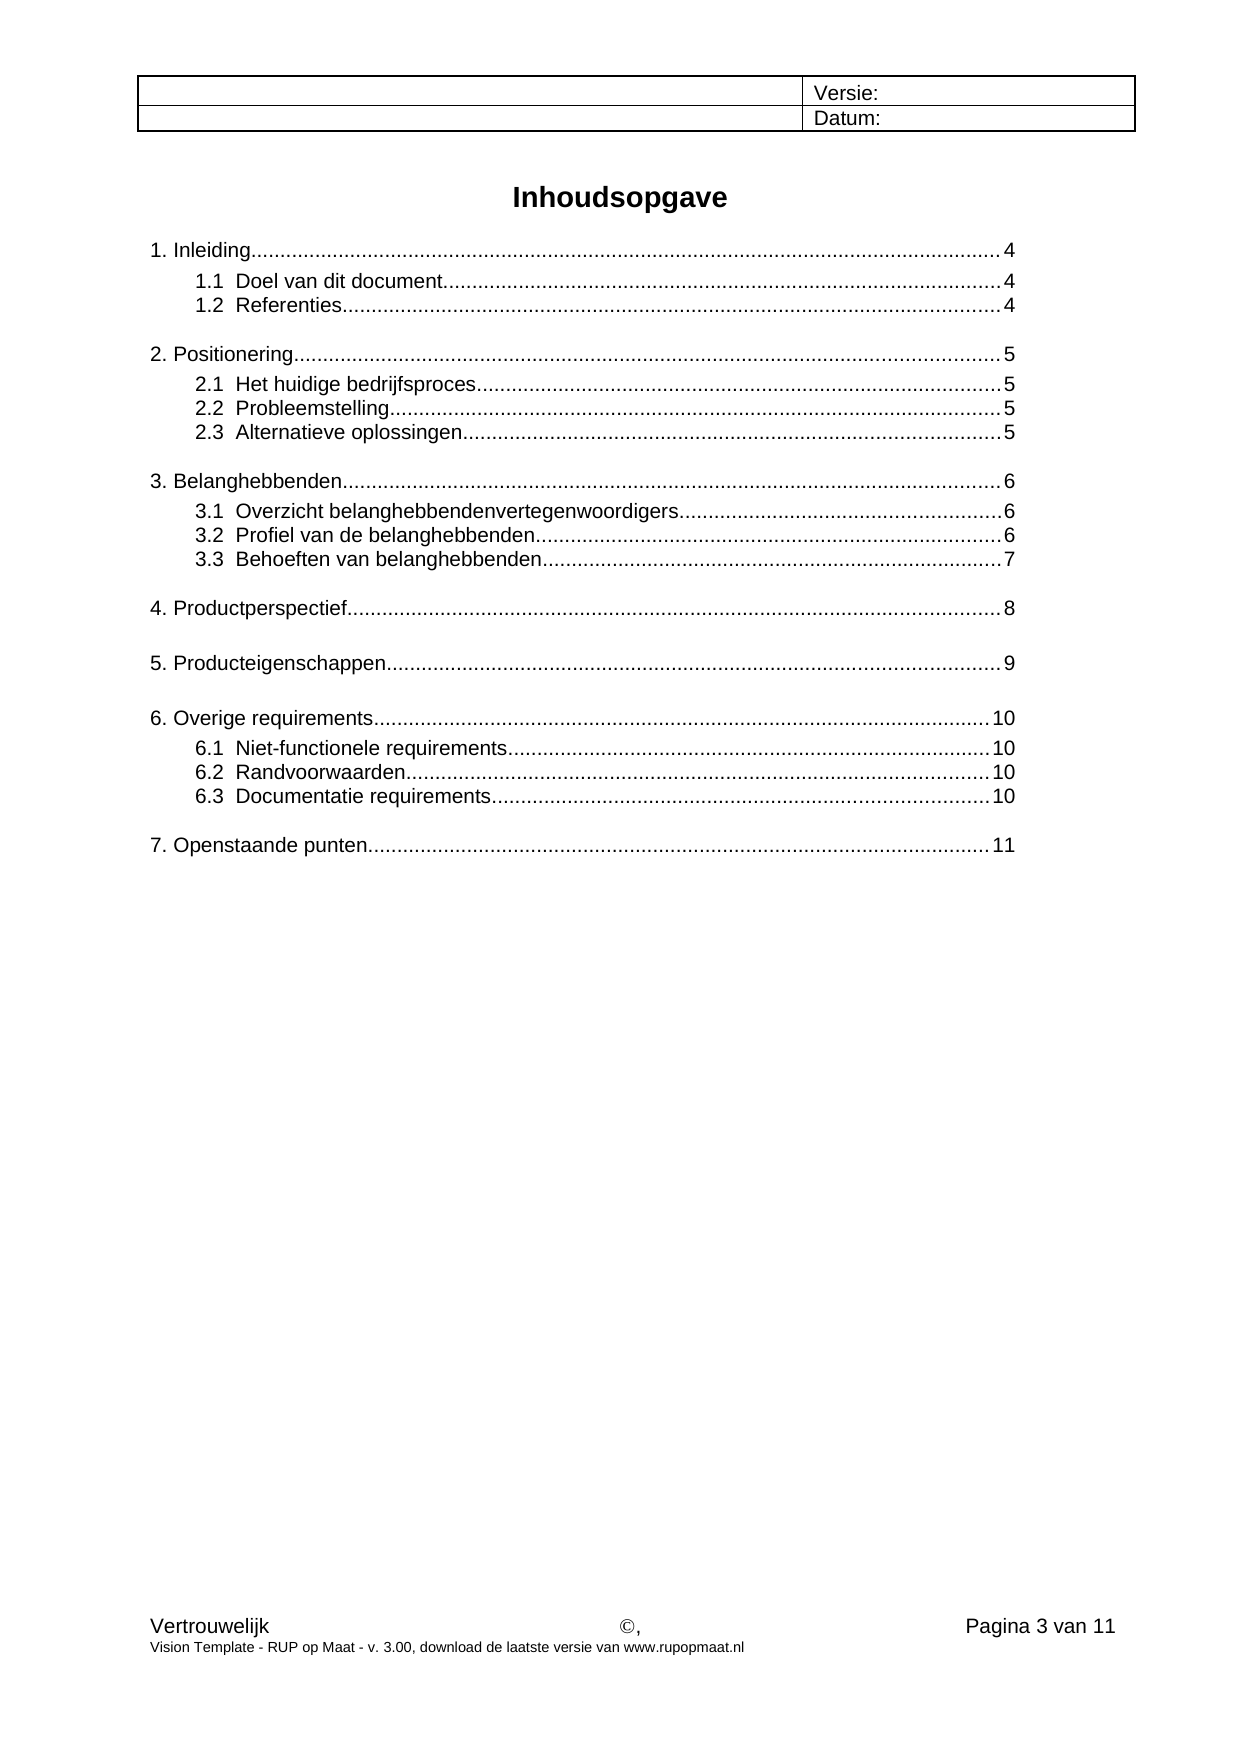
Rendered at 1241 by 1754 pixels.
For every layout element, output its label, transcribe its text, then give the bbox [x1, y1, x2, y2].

text 2.3 Alternatieve oplossingen 5 [195, 419, 1015, 443]
text 7. Openstaande punten 11 [150, 833, 1015, 857]
subtitle Inhoudsopgave [150, 180, 1090, 213]
text 1.2 Referenties 4 [195, 292, 1015, 316]
text 6.2 Randvoorwaarden 10 [195, 760, 1015, 784]
text 2. Positionering 5 [150, 341, 1015, 365]
text 5. Producteigenschappen 9 [150, 651, 1015, 675]
text 1.1 Doel van dit document 4 [195, 268, 1015, 292]
text 6. Overige requirements 10 [150, 706, 1015, 730]
text 1. Inleiding 4 [150, 238, 1015, 262]
text 6.3 Documentatie requirements 10 [195, 784, 1015, 808]
text 6.1 Niet-functionele requirements 10 [195, 736, 1015, 760]
text 4. Productperspectief 8 [150, 596, 1015, 619]
text 3.2 Profiel van de belanghebbenden 6 [195, 523, 1015, 547]
text 2.1 Het huidige bedrijfsproces 5 [195, 372, 1015, 396]
text 3. Belanghebbenden 6 [150, 468, 1015, 492]
text 2.2 Probleemstelling 5 [195, 396, 1015, 419]
text 3.3 Behoeften van belanghebbenden 7 [195, 547, 1015, 571]
text 3.1 Overzicht belanghebbendenvertegenwoordigers 6 [195, 499, 1015, 523]
